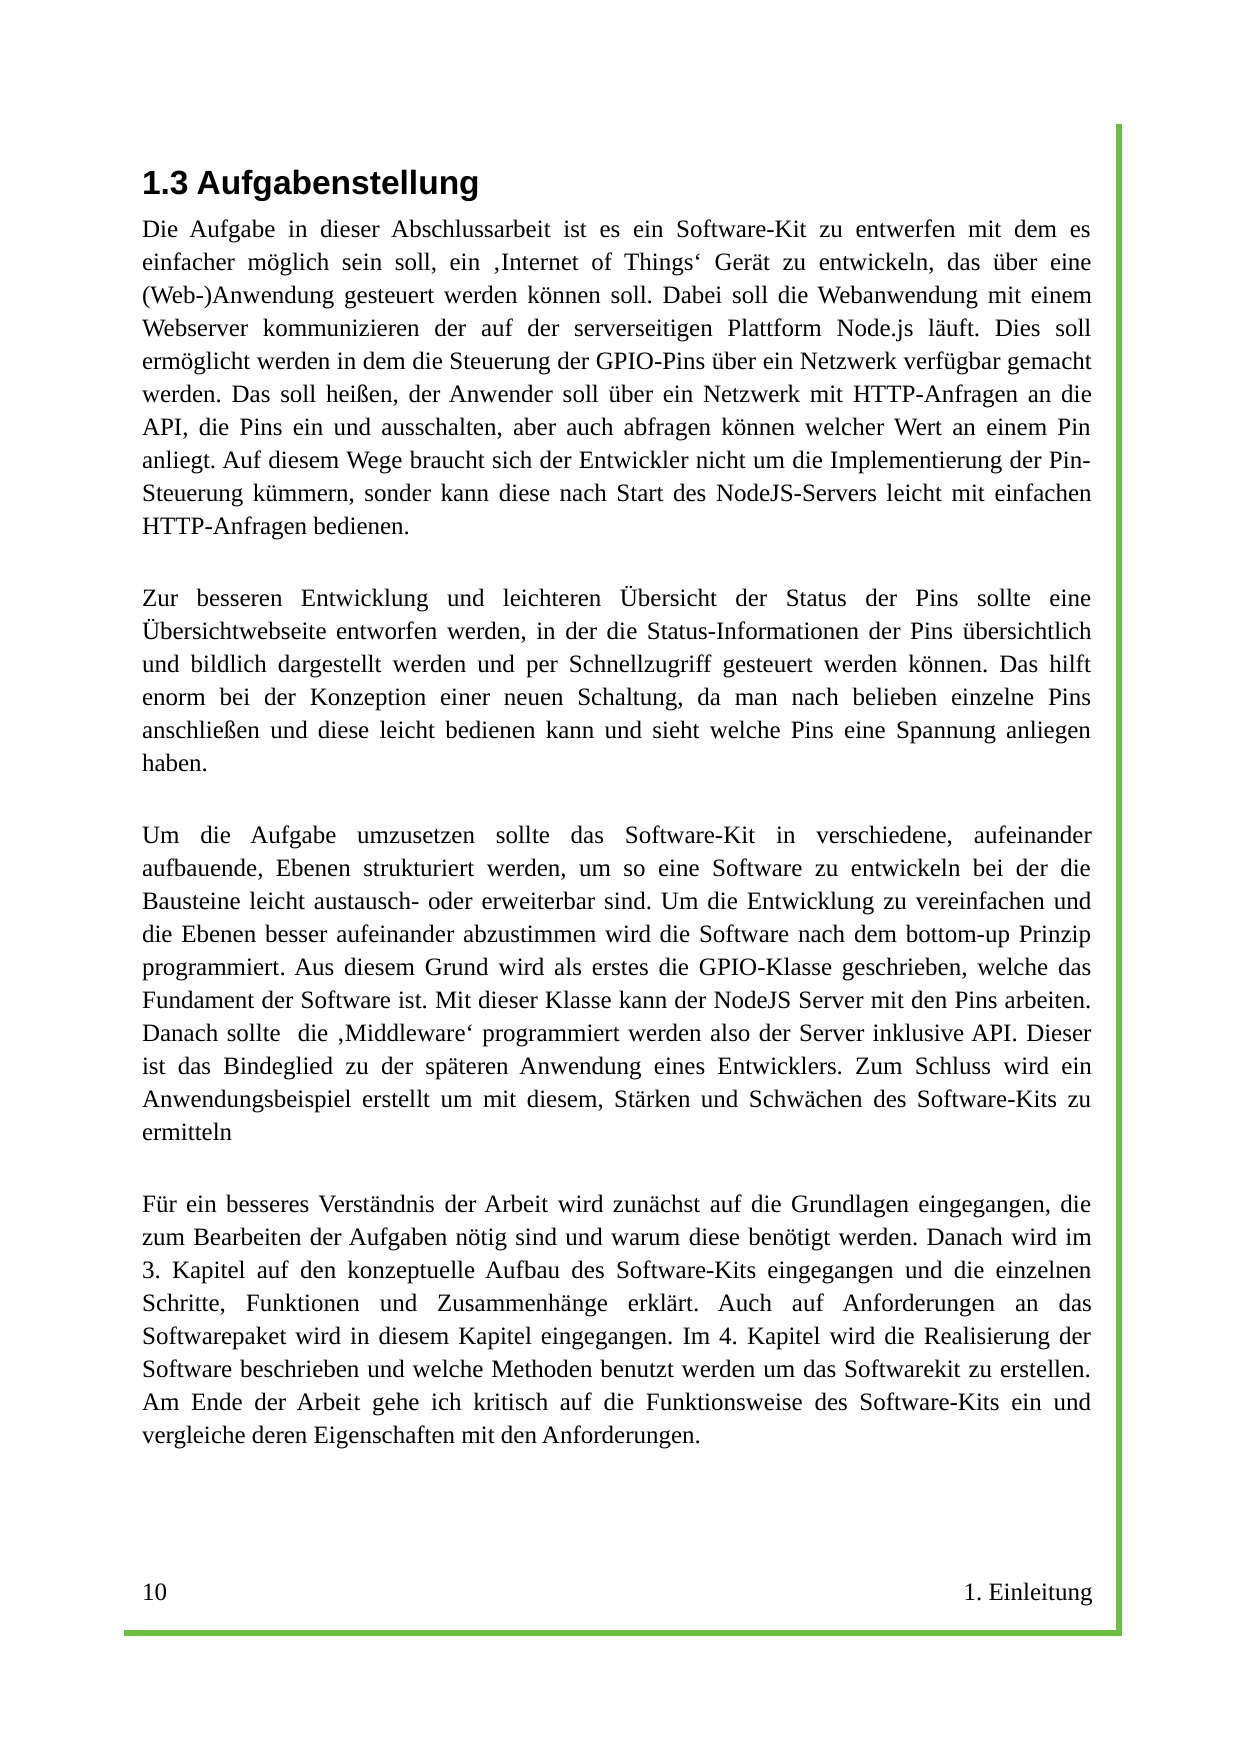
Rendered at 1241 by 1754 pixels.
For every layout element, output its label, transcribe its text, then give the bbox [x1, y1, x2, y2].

text Zur besseren Entwicklung und leichteren Übersicht der Status der Pins sollte eine Übersichtwebseite entworfen werden, in der die Status-Informationen der Pins übersichtlich und bildlich dargestellt werden und per Schnellzugriff gesteuert werden können. Das hilft enorm bei der Konzeption einer neuen Schaltung, da man nach belieben einzelne Pins anschließen und diese leicht bedienen kann und sieht welche Pins eine Spannung anliegen haben. [142, 583, 1092, 777]
text Für ein besseres Verständnis der Arbeit wird zunächst auf die Grundlagen eingegangen, die zum Bearbeiten der Aufgaben nötig sind und warum diese benötigt werden. Danach wird im 3. Kapitel auf den konzeptuelle Aufbau des Software-Kits eingegangen und die einzelnen Schritte, Funktionen und Zusammenhänge erklärt. Auch auf Anforderungen an das Softwarepaket wird in diesem Kapitel eingegangen. Im 4. Kapitel wird die Realisierung der Software beschrieben und welche Methoden benutzt werden um das Softwarekit zu erstellen. Am Ende der Arbeit gehe ich kritisch auf die Funktionsweise des Software-Kits ein und vergleiche deren Eigenschaften mit den Anforderungen. [142, 1189, 1092, 1449]
subtitle 1.3 Aufgabenstellung [142, 163, 1092, 201]
text Die Aufgabe in dieser Abschlussarbeit ist es ein Software-Kit zu entwerfen mit dem es einfacher möglich sein soll, ein ‚Internet of Things‘ Gerät zu entwickeln, das über eine (Web-)Anwendung gesteuert werden können soll. Dabei soll die Webanwendung mit einem Webserver kommunizieren der auf der serverseitigen Plattform Node.js läuft. Dies soll ermöglicht werden in dem die Steuerung der GPIO-Pins über ein Netzwerk verfügbar gemacht werden. Das soll heißen, der Anwender soll über ein Netzwerk mit HTTP-Anfragen an die API, die Pins ein und ausschalten, aber auch abfragen können welcher Wert an einem Pin anliegt. Auf diesem Wege braucht sich der Entwickler nicht um die Implementierung der Pin-Steuerung kümmern, sonder kann diese nach Start des NodeJS-Servers leicht mit einfachen HTTP-Anfragen bedienen. [142, 214, 1092, 540]
text Um die Aufgabe umzusetzen sollte das Software-Kit in verschiedene, aufeinander aufbauende, Ebenen strukturiert werden, um so eine Software zu entwickeln bei der die Bausteine leicht austausch- oder erweiterbar sind. Um die Entwicklung zu vereinfachen und die Ebenen besser aufeinander abzustimmen wird die Software nach dem bottom-up Prinzip programmiert. Aus diesem Grund wird als erstes die GPIO-Klasse geschrieben, welche das Fundament der Software ist. Mit dieser Klasse kann der NodeJS Server mit den Pins arbeiten. Danach sollte die ‚Middleware‘ programmiert werden also der Server inklusive API. Dieser ist das Bindeglied zu der späteren Anwendung eines Entwicklers. Zum Schluss wird ein Anwendungsbeispiel erstellt um mit diesem, Stärken und Schwächen des Software-Kits zu ermitteln [142, 820, 1092, 1146]
